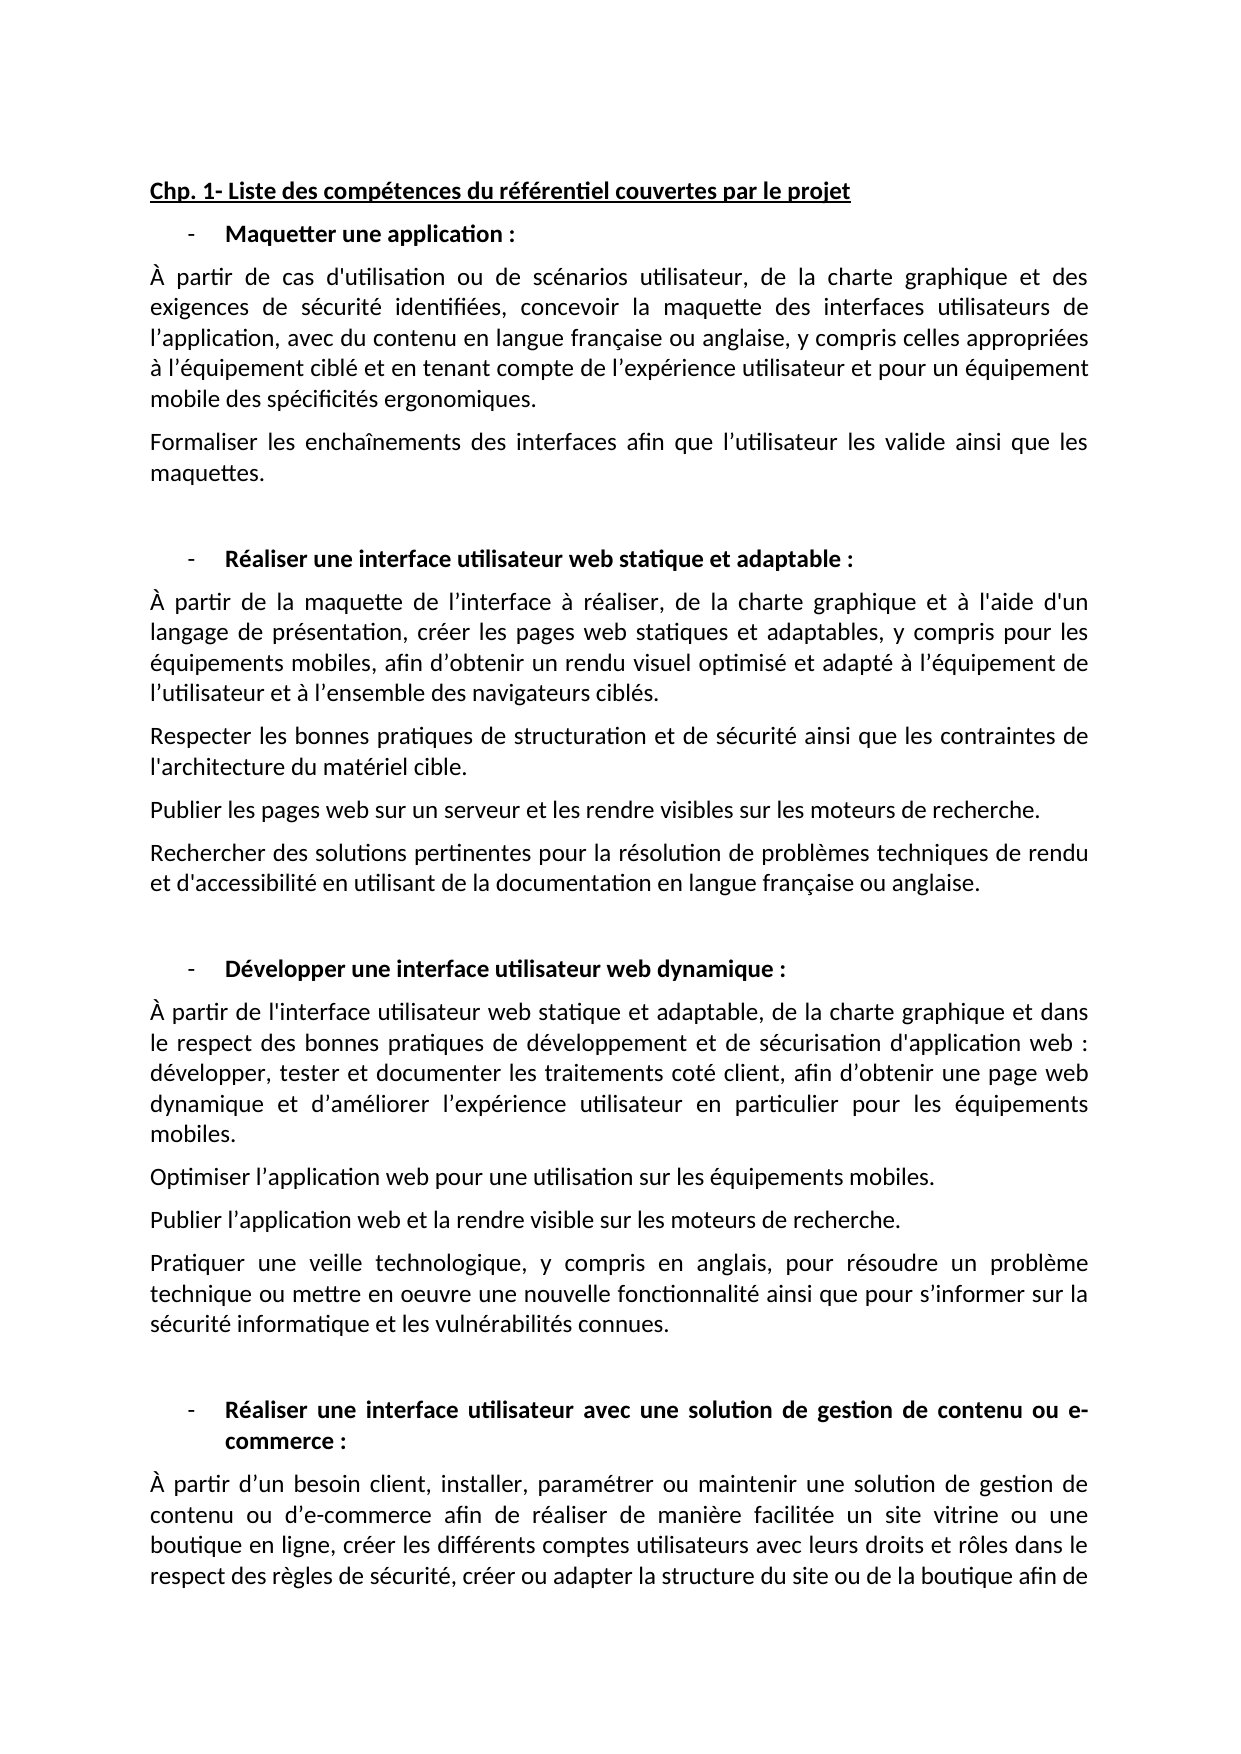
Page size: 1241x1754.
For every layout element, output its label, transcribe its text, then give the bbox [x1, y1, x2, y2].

list Réaliser une interface utilisateur web statique et adaptable : [187, 543, 1090, 573]
text Publier l’application web et la rendre visible sur les moteurs de recherche. [150, 1204, 1090, 1235]
text À partir de la maquette de l’interface à réaliser, de la charte graphique et à l'aide d'un langage de présentation, créer les pages web statiques et adaptables, y compris pour les équipements mobiles, afin d’obtenir un rendu visuel optimisé et adapté à l’équipement de l’utilisateur et à l’ensemble des navigateurs ciblés. [150, 586, 1090, 708]
list Réaliser une interface utilisateur avec une solution de gestion de contenu ou e-commerce : [187, 1395, 1090, 1456]
text Formaliser les enchaînements des interfaces afin que l’utilisateur les valide ainsi que les maquettes. [150, 426, 1090, 487]
text À partir de l'interface utilisateur web statique et adaptable, de la charte graphique et dans le respect des bonnes pratiques de développement et de sécurisation d'application web : développer, tester et documenter les traitements coté client, afin d’obtenir une page web dynamique et d’améliorer l’expérience utilisateur en particulier pour les équipements mobiles. [150, 996, 1090, 1149]
text À partir d’un besoin client, installer, paramétrer ou maintenir une solution de gestion de contenu ou d’e-commerce afin de réaliser de manière facilitée un site vitrine ou une boutique en ligne, créer les différents comptes utilisateurs avec leurs droits et rôles dans le respect des règles de sécurité, créer ou adapter la structure du site ou de la boutique afin de [150, 1468, 1090, 1590]
text Pratiquer une veille technologique, y compris en anglais, pour résoudre un problème technique ou mettre en oeuvre une nouvelle fonctionnalité ainsi que pour s’informer sur la sécurité informatique et les vulnérabilités connues. [150, 1248, 1090, 1339]
text Optimiser l’application web pour une utilisation sur les équipements mobiles. [150, 1162, 1090, 1192]
text Publier les pages web sur un serveur et les rendre visibles sur les moteurs de recherche. [150, 794, 1090, 824]
list Maquetter une application : [187, 218, 1090, 248]
text À partir de cas d'utilisation ou de scénarios utilisateur, de la charte graphique et des exigences de sécurité identifiées, concevoir la maquette des interfaces utilisateurs de l’application, avec du contenu en langue française ou anglaise, y compris celles appropriées à l’équipement ciblé et en tenant compte de l’expérience utilisateur et pour un équipement mobile des spécificités ergonomiques. [150, 261, 1090, 414]
text Chp. 1- Liste des compétences du référentiel couvertes par le projet [150, 175, 1090, 206]
text Rechercher des solutions pertinentes pour la résolution de problèmes techniques de rendu et d'accessibilité en utilisant de la documentation en langue française ou anglaise. [150, 837, 1090, 898]
list Développer une interface utilisateur web dynamique : [187, 953, 1090, 984]
text Respecter les bonnes pratiques de structuration et de sécurité ainsi que les contraintes de l'architecture du matériel cible. [150, 720, 1090, 781]
